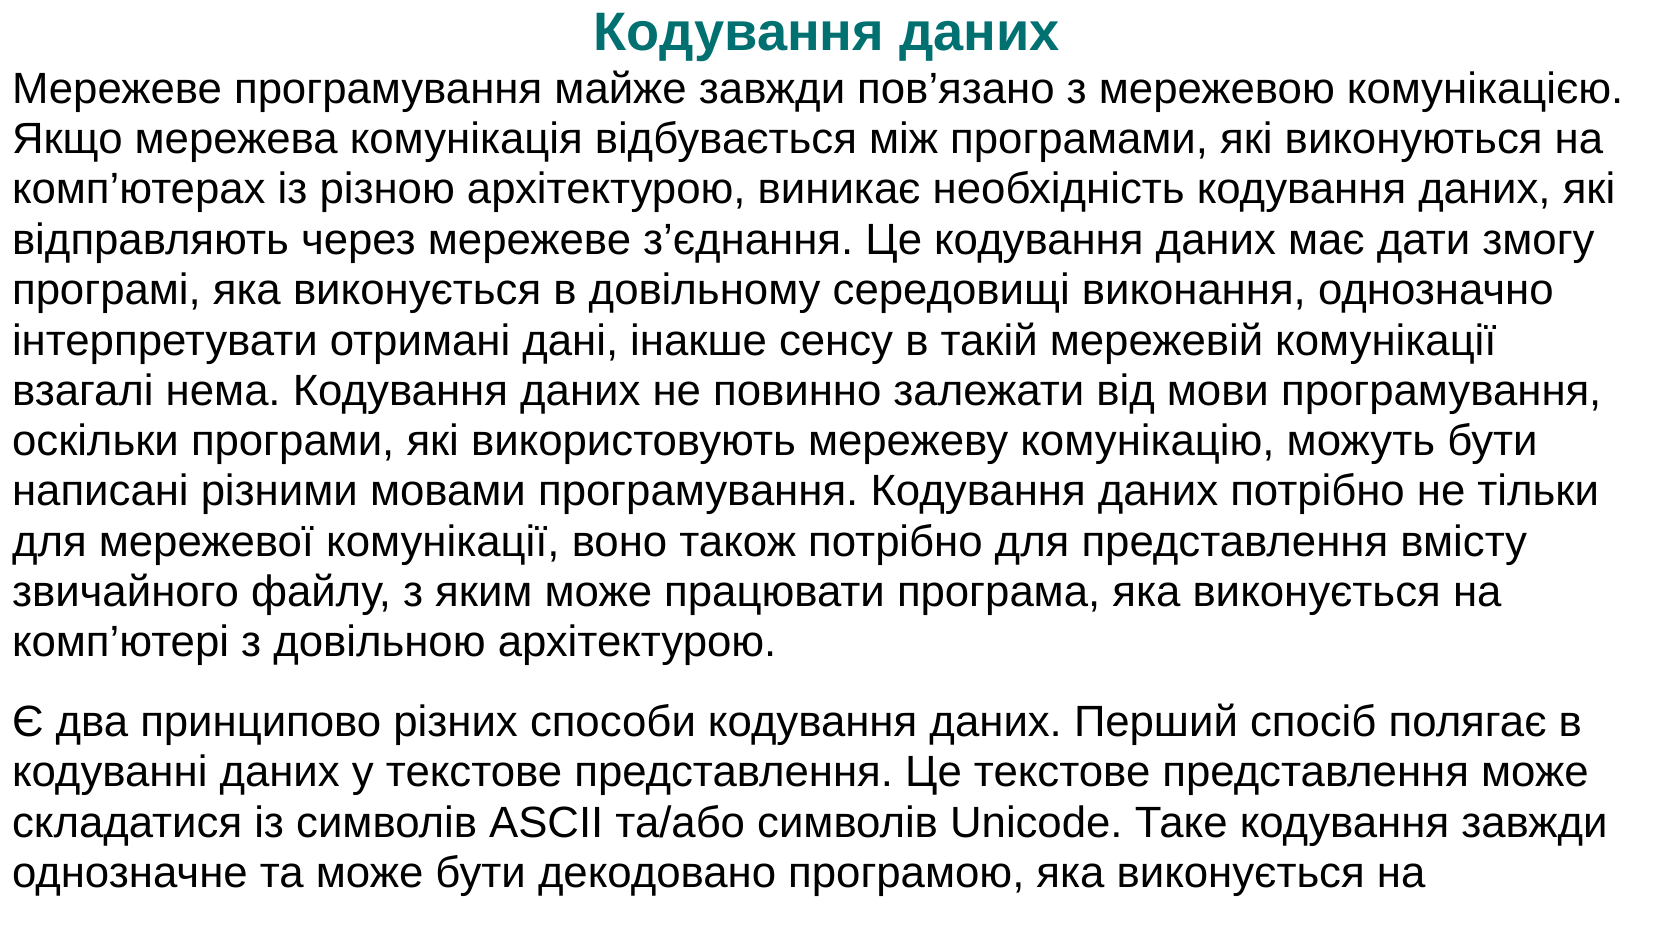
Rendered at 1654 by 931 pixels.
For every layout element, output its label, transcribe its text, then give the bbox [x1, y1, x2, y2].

text Кодування даних [12, 0, 1642, 62]
text Мережеве програмування майже завжди пов’язано з мережевою комунікацією. Якщо мережева комунікація відбувається між програмами, які виконуються на комп’ютерах із різною архітектурою, виникає необхідність кодування даних, які відправляють через мережеве з’єднання. Це кодування даних має дати змогу програмі, яка виконується в довільному середовищі виконання, однозначно інтерпретувати отримані дані, інакше сенсу в такій мережевій комунікації взагалі нема. Кодування даних не повинно залежати від мови програмування, оскільки програми, які використовують мережеву комунікацію, можуть бути написані різними мовами програмування. Кодування даних потрібно не тільки для мережевої комунікації, воно також потрібно для представлення вмісту звичайного файлу, з яким може працювати програма, яка виконується на комп’ютері з довільною архітектурою. [12, 62, 1642, 666]
text Є два принципово різних способи кодування даних. Перший спосіб полягає в кодуванні даних у текстове представлення. Це текстове представлення може складатися із символів ASCII та/або символів Unicode. Таке кодування завжди однозначне та може бути декодовано програмою, яка виконується на [12, 696, 1642, 897]
